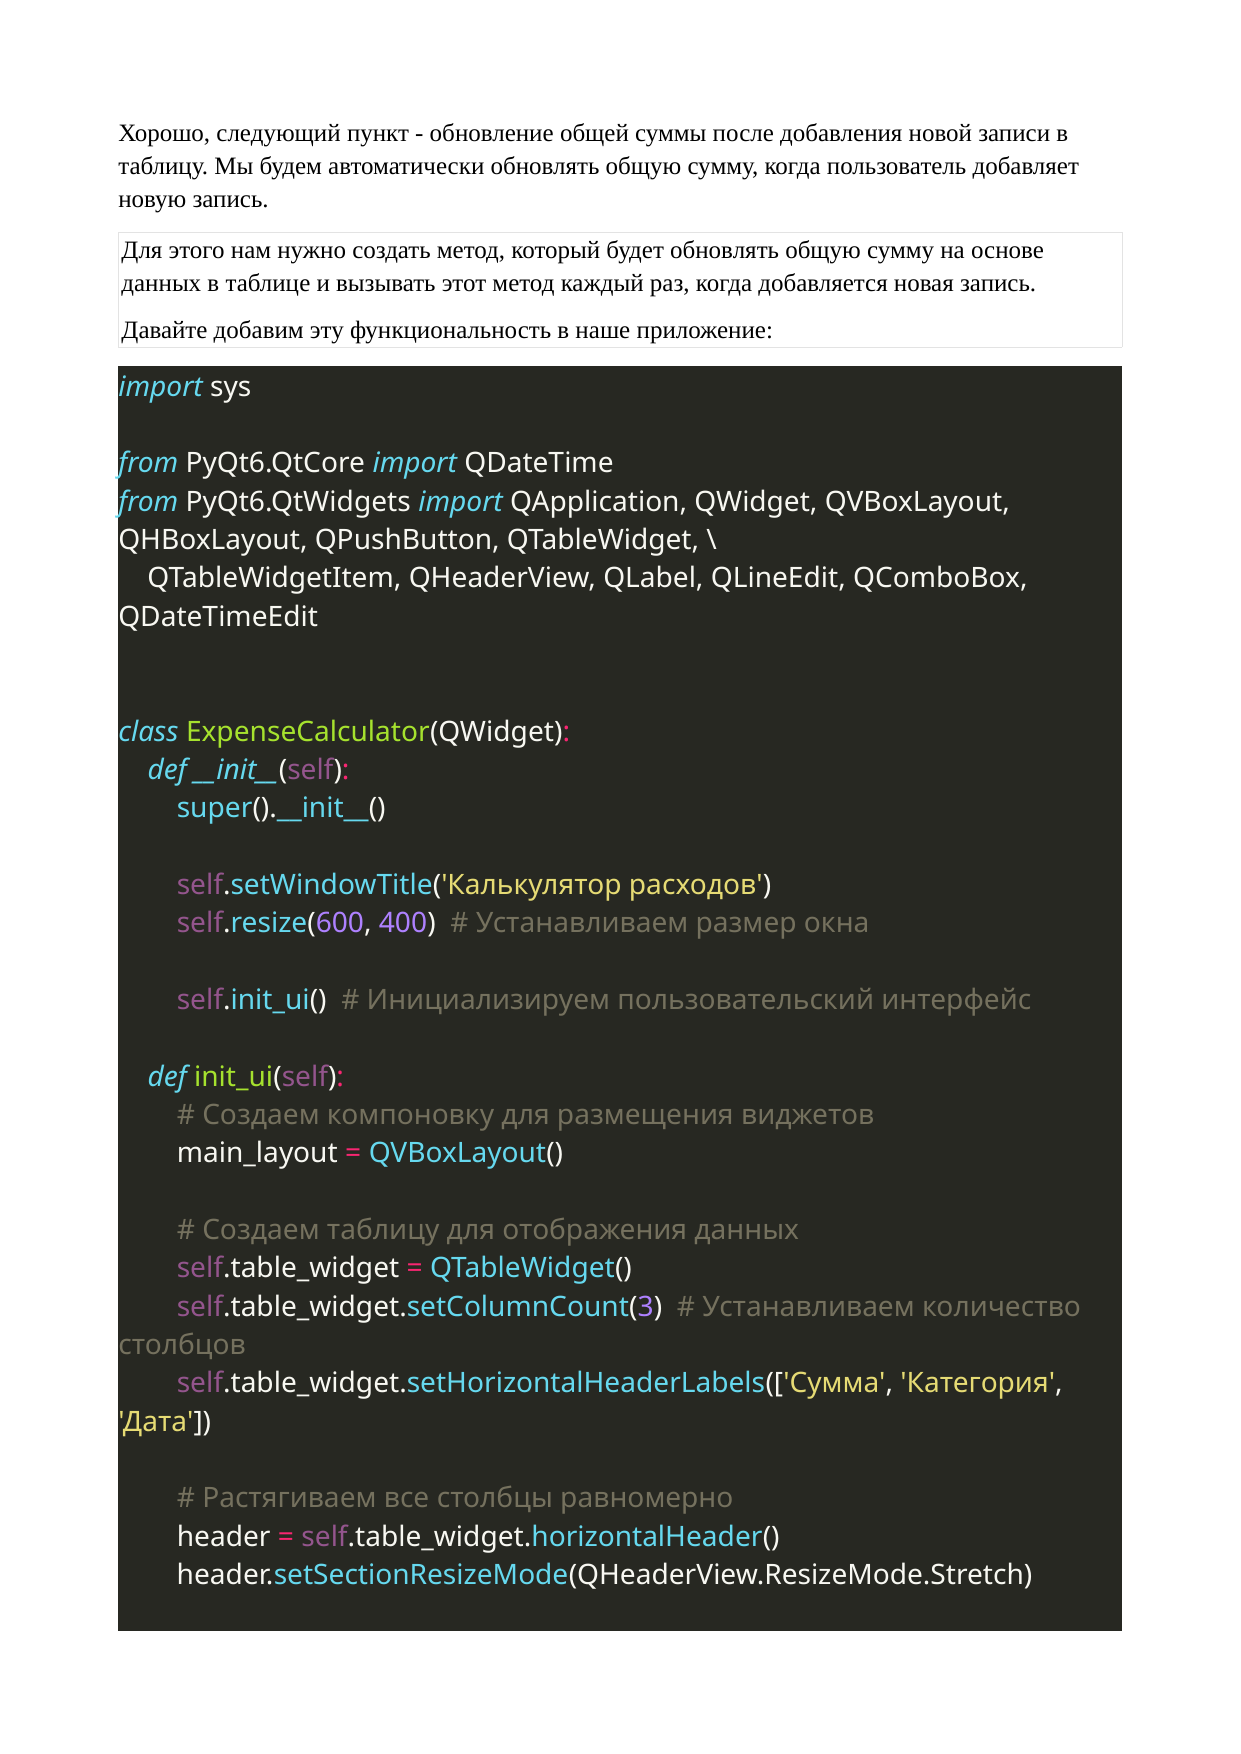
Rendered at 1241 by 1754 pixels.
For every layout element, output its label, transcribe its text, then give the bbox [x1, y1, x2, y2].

text Давайте добавим эту функциональность в наше приложение: [119, 312, 1122, 347]
text Хорошо, следующий пункт - обновление общей суммы после добавления новой записи в таблицу. Мы будем автоматически обновлять общую сумму, когда пользователь добавляет новую запись. [118, 118, 1122, 213]
text import sys from PyQt6.QtCore import QDateTime from PyQt6.QtWidgets import QApplication, QWidget, QVBoxLayout, QHBoxLayout, QPushButton, QTableWidget, \ QTableWidgetItem, QHeaderView, QLabel, QLineEdit, QComboBox, QDateTimeEdit class ExpenseCalculator(QWidget): def __init__(self): super().__init__() self.setWindowTitle('Калькулятор расходов') self.resize(600, 400) # Устанавливаем размер окна self.init_ui() # Инициализируем пользовательский интерфейс def init_ui(self): # Создаем компоновку для размещения виджетов main_layout = QVBoxLayout() # Создаем таблицу для отображения данных self.table_widget = QTableWidget() self.table_widget.setColumnCount(3) # Устанавливаем количество столбцов self.table_widget.setHorizontalHeaderLabels(['Сумма', 'Категория', 'Дата']) # Растягиваем все столбцы равномерно header = self.table_widget.horizontalHeader() header.setSectionResizeMode(QHeaderView.ResizeMode.Stretch) [118, 366, 1122, 1631]
text Для этого нам нужно создать метод, который будет обновлять общую сумму на основе данных в таблице и вызывать этот метод каждый раз, когда добавляется новая запись. [119, 233, 1122, 297]
